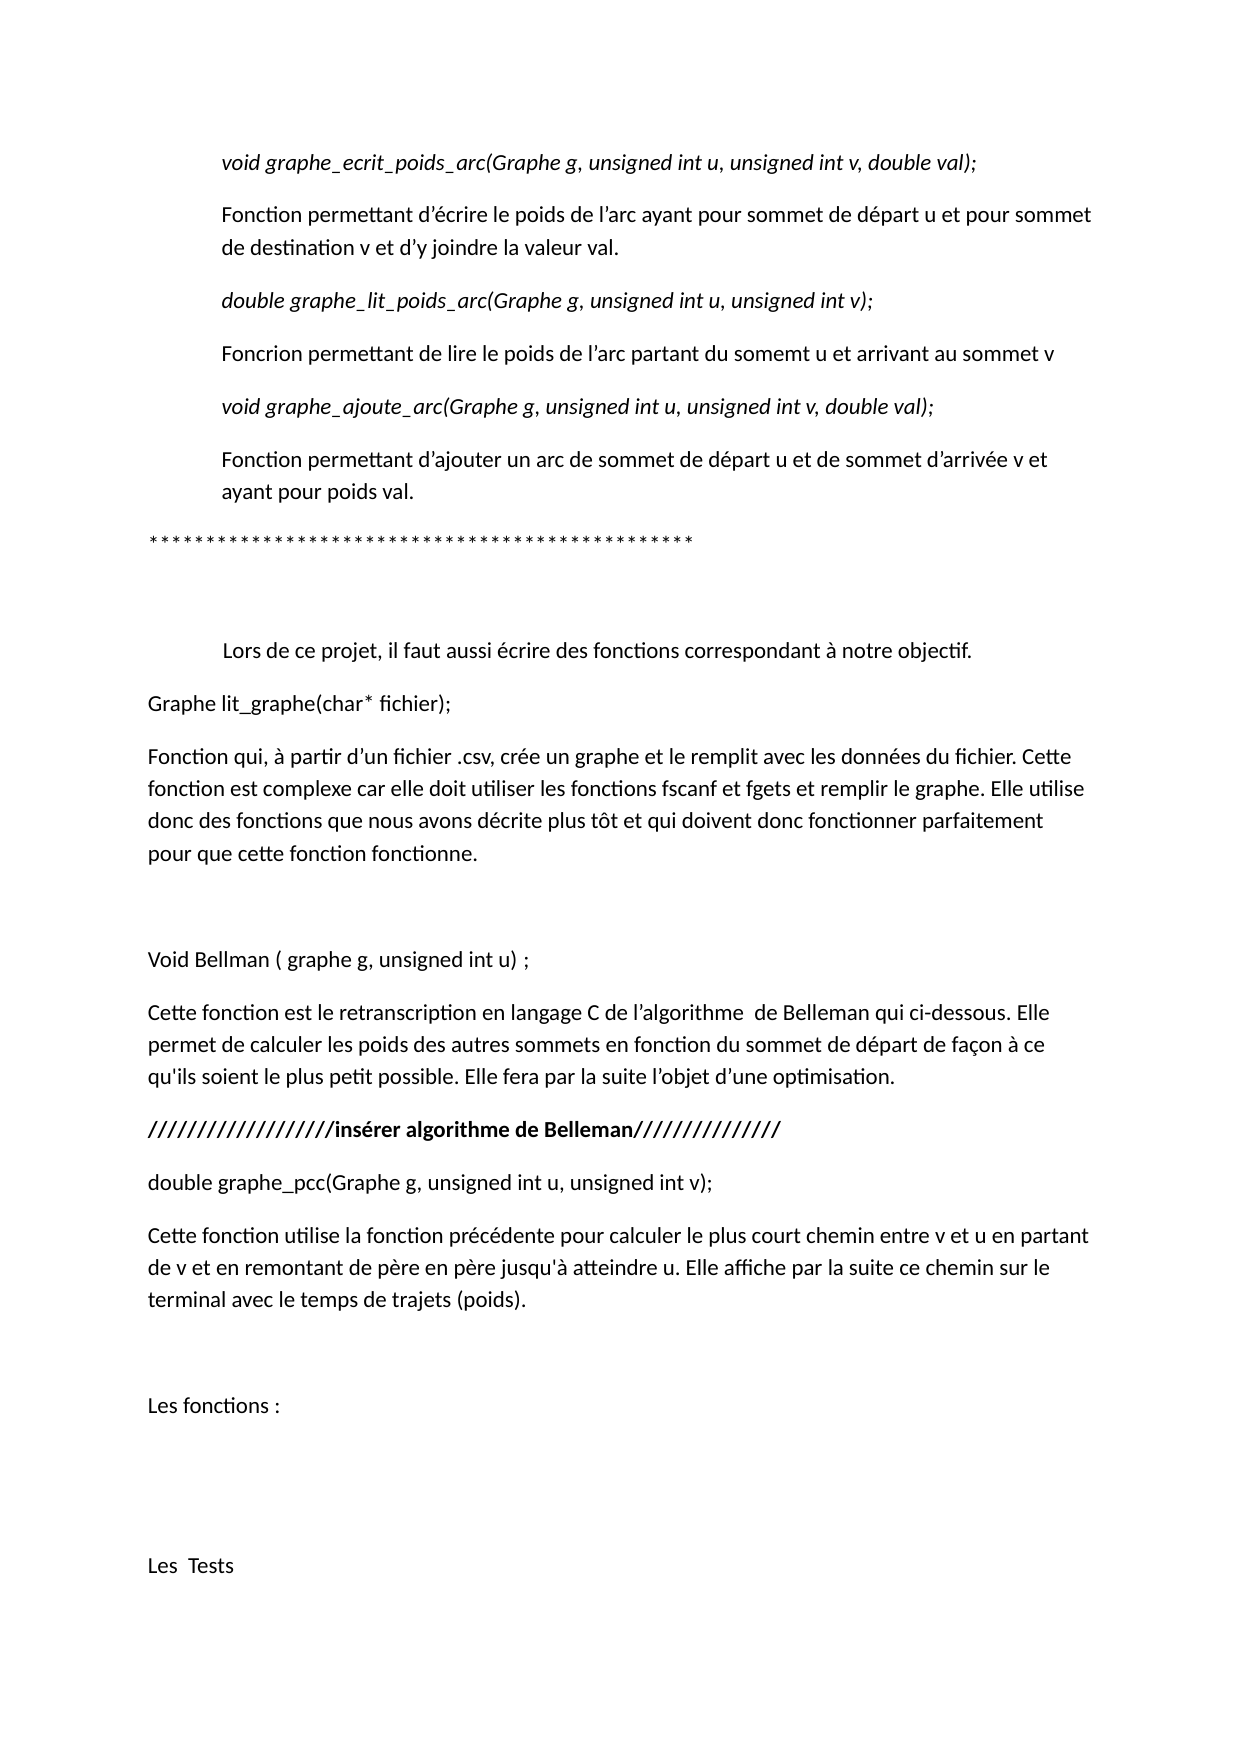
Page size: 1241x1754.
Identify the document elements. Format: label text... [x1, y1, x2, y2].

text void graphe_ajoute_arc(Graphe g, unsigned int u, unsigned int v, double val); [221, 392, 1093, 420]
text ************************************************ [148, 530, 1093, 558]
list Lors de ce projet, il faut aussi écrire des fonctions correspondant à notre objectif. [223, 636, 1093, 664]
text void graphe_ecrit_poids_arc(Graphe g, unsigned int u, unsigned int v, double val); [221, 148, 1093, 176]
text Les fonctions : [148, 1392, 1093, 1420]
text Cette fonction est le retranscription en langage C de l’algorithme de Belleman qui ci-dessous. Elle permet de calculer les poids des autres sommets en fonction du sommet de départ de façon à ce qu'ils soient le plus petit possible. Elle fera par la suite l’objet d’une optimisation. [148, 998, 1093, 1090]
text Graphe lit_graphe(char* fichier); [148, 689, 1093, 717]
text ///////////////////insérer algorithme de Belleman/////////////// [148, 1115, 1093, 1143]
text double graphe_pcc(Graphe g, unsigned int u, unsigned int v); [148, 1168, 1093, 1196]
text Fonction qui, à partir d’un fichier .csv, crée un graphe et le remplit avec les données du fichier. Cette fonction est complexe car elle doit utiliser les fonctions fscanf et fgets et remplir le graphe. Elle utilise donc des fonctions que nous avons décrite plus tôt et qui doivent donc fonctionner parfaitement pour que cette fonction fonctionne. [148, 742, 1093, 867]
text Fonction permettant d’ajouter un arc de sommet de départ u et de sommet d’arrivée v et ayant pour poids val. [221, 445, 1093, 505]
text Fonction permettant d’écrire le poids de l’arc ayant pour sommet de départ u et pour sommet de destination v et d’y joindre la valeur val. [221, 201, 1093, 261]
text Les Tests [148, 1551, 1093, 1579]
text Cette fonction utilise la fonction précédente pour calculer le plus court chemin entre v et u en partant de v et en remontant de père en père jusqu'à atteindre u. Elle affiche par la suite ce chemin sur le terminal avec le temps de trajets (poids). [148, 1221, 1093, 1314]
text double graphe_lit_poids_arc(Graphe g, unsigned int u, unsigned int v); [221, 286, 1093, 314]
text Foncrion permettant de lire le poids de l’arc partant du somemt u et arrivant au sommet v [221, 339, 1093, 367]
text Void Bellman ( graphe g, unsigned int u) ; [148, 945, 1093, 973]
